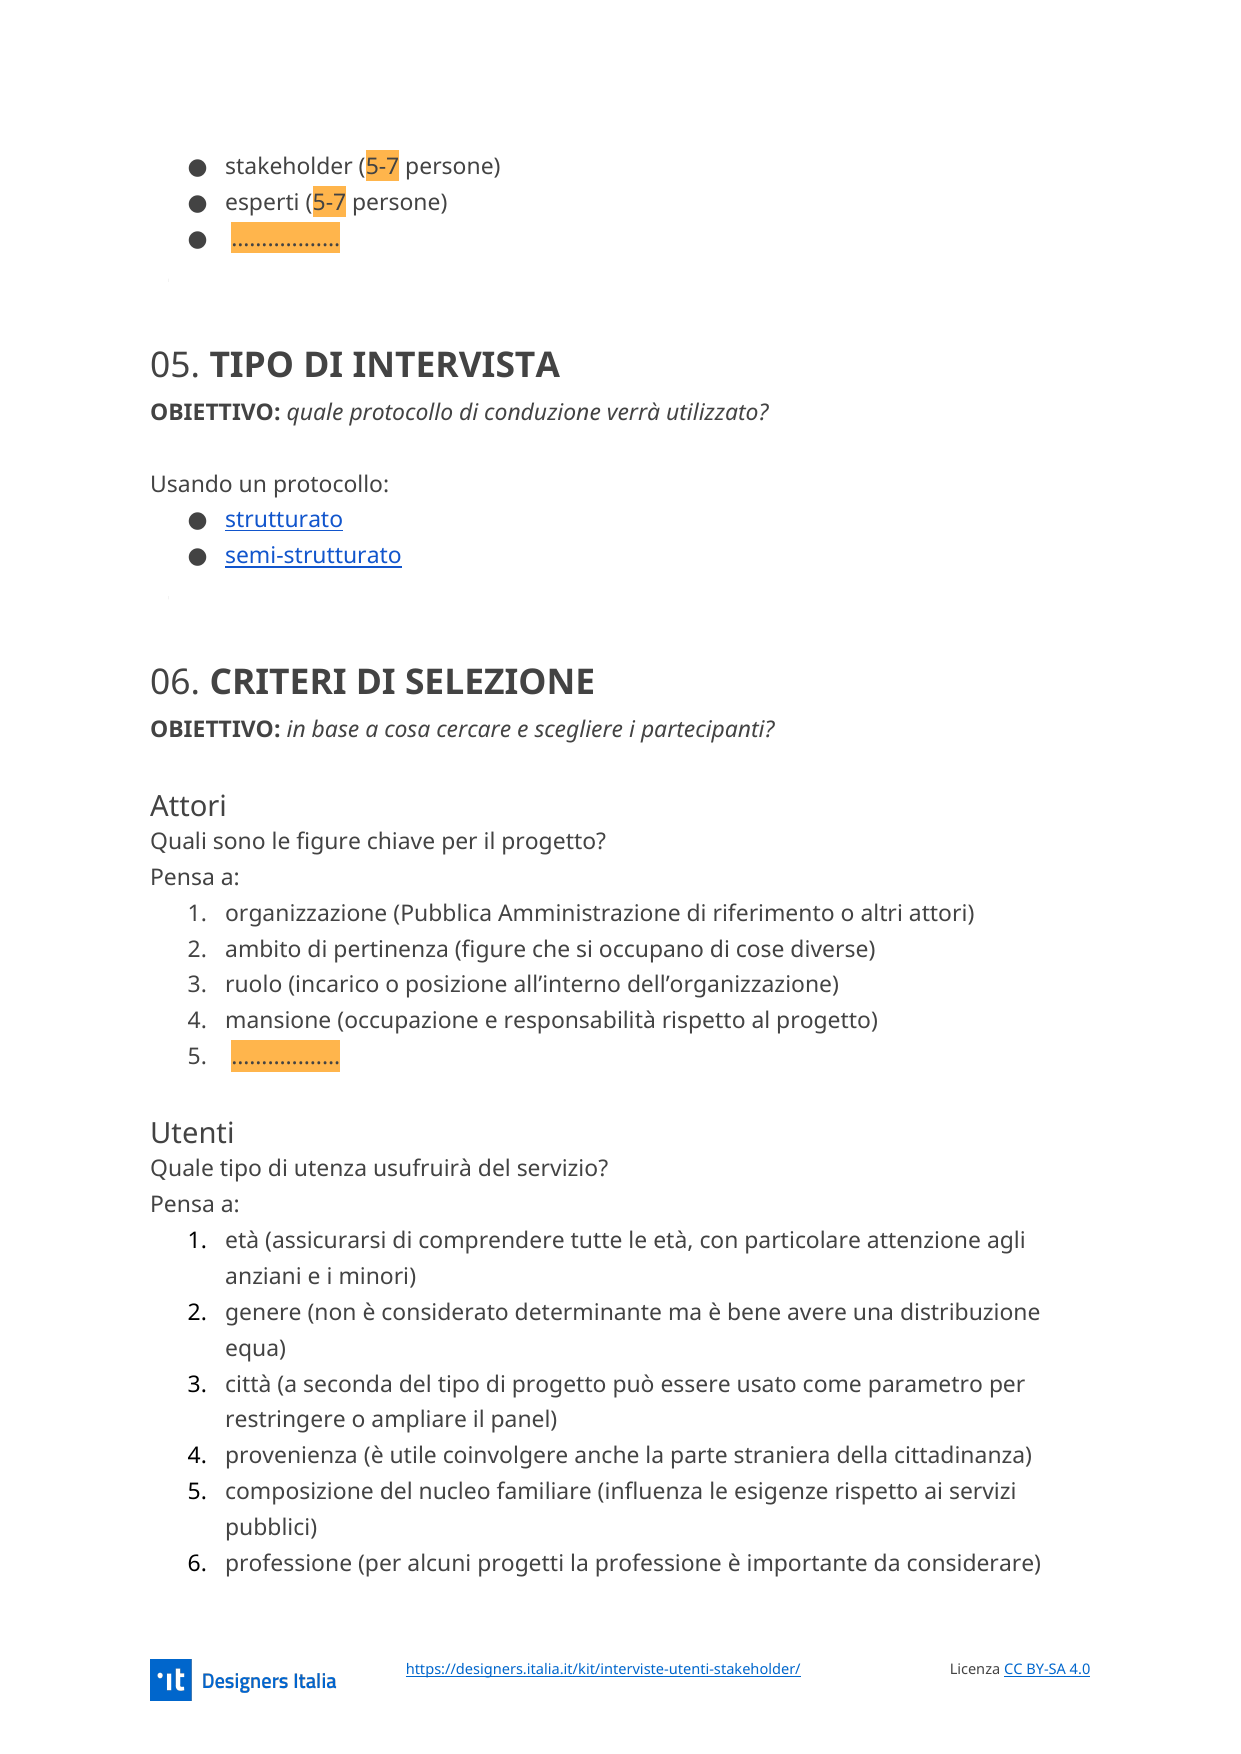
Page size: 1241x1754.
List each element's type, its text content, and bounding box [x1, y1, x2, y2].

subtitle 05. TIPO DI INTERVISTA [150, 339, 1052, 387]
list ………...…… [187, 222, 1090, 253]
list professione (per alcuni progetti la professione è importante da considerare) [187, 1547, 1090, 1578]
text Usando un protocollo: [150, 467, 1090, 499]
list mansione (occupazione e responsabilità rispetto al progetto) [187, 1004, 1090, 1036]
list ………...…… [187, 1040, 1090, 1072]
subtitle Utenti [150, 1112, 1090, 1152]
list composizione del nucleo familiare (influenza le esigenze rispetto ai servizi pubblici) [187, 1475, 1090, 1542]
list ambito di pertinenza (figure che si occupano di cose diverse) [187, 932, 1090, 964]
list età (assicurarsi di comprendere tutte le età, con particolare attenzione agli anziani e i minori) [187, 1224, 1090, 1291]
list provenienza (è utile coinvolgere anche la parte straniera della cittadinanza) [187, 1439, 1090, 1471]
list città (a seconda del tipo di progetto può essere usato come parametro per restringere o ampliare il panel) [187, 1367, 1090, 1435]
text OBIETTIVO: quale protocollo di conduzione verrà utilizzato? [150, 396, 1090, 427]
text OBIETTIVO: in base a cosa cercare e scegliere i partecipanti? [150, 713, 1090, 744]
text Quale tipo di utenza usufruirà del servizio? Pensa a: [150, 1152, 1090, 1219]
text Quali sono le figure chiave per il progetto? [150, 825, 1090, 856]
list ruolo (incarico o posizione all’interno dell’organizzazione) [187, 968, 1090, 1000]
text Pensa a: [150, 861, 1090, 892]
subtitle Attori [150, 785, 1090, 825]
list esperti (5-7 persone) [187, 186, 1090, 217]
subtitle 06. CRITERI DI SELEZIONE [150, 657, 1052, 705]
picture [150, 1659, 347, 1701]
list genere (non è considerato determinante ma è bene avere una distribuzione equa) [187, 1296, 1090, 1363]
list organizzazione (Pubblica Amministrazione di riferimento o altri attori) [187, 897, 1090, 928]
list semi-strutturato [187, 539, 1090, 571]
list stakeholder (5-7 persone) [187, 150, 1090, 181]
list strutturato [187, 503, 1090, 535]
